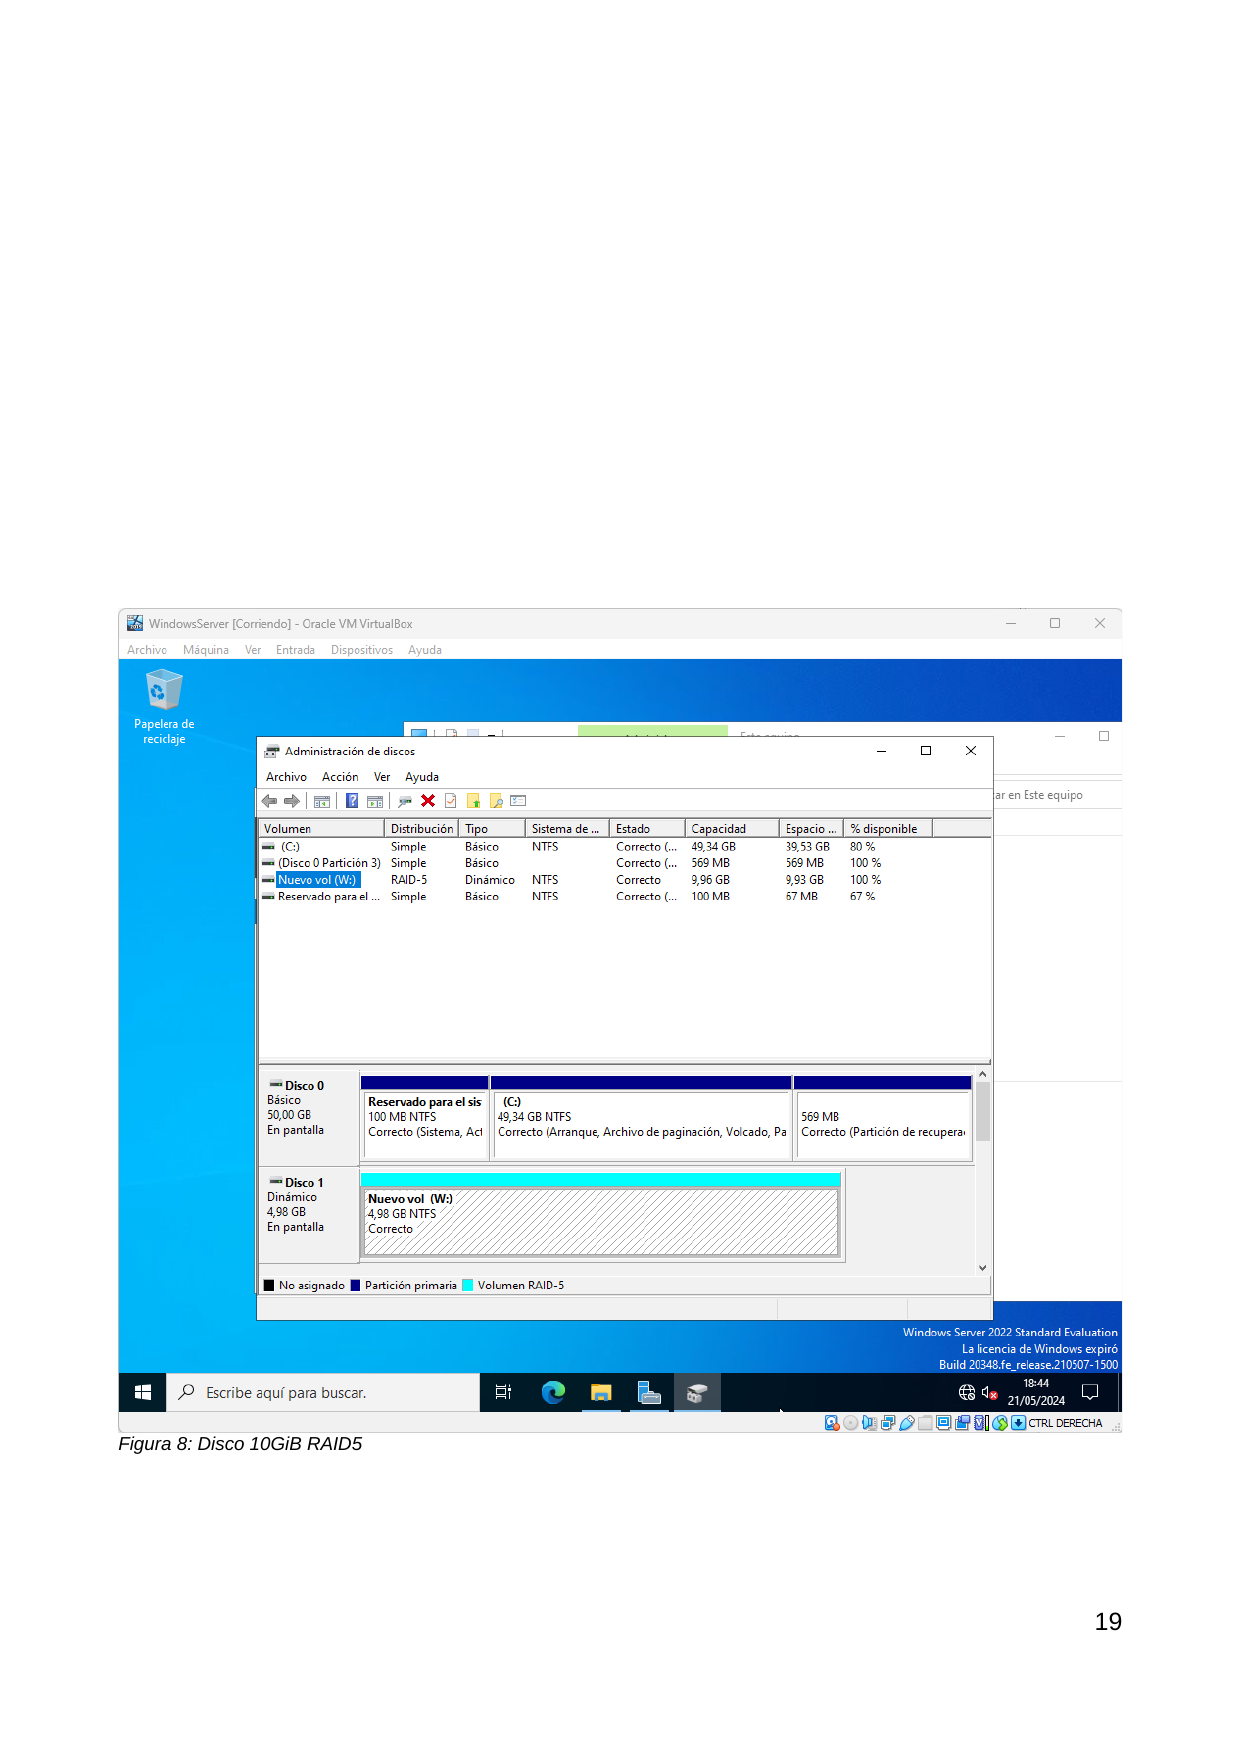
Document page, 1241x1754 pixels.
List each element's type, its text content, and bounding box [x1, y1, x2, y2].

text Figura 8: Disco 10GiB RAID5 [118, 1433, 1122, 1454]
picture [118, 608, 1123, 1433]
picture [147, 670, 182, 709]
